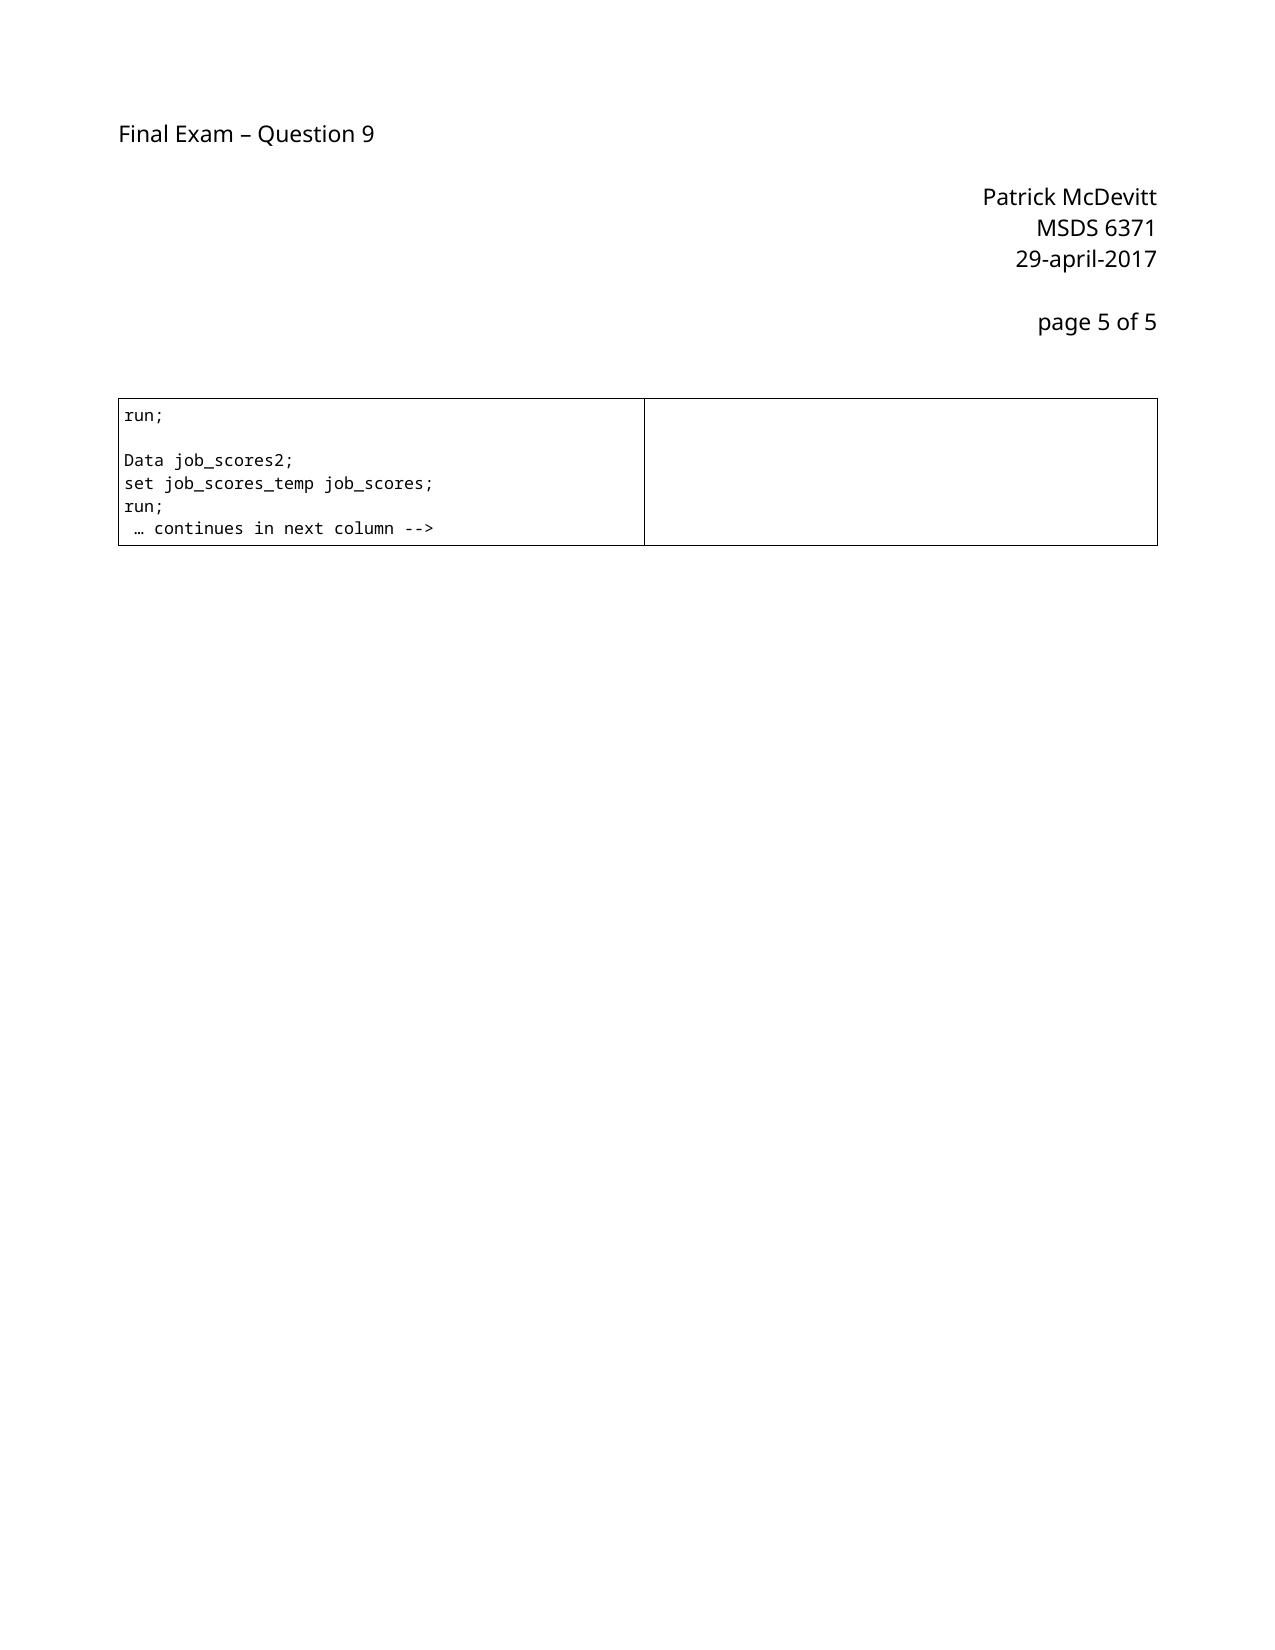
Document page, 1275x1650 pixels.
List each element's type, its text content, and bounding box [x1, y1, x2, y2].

table_cell [645, 399, 1157, 545]
table_cell run; Data job_scores2; set job_scores_temp job_scores; run; … continues in next column --> [119, 399, 644, 545]
